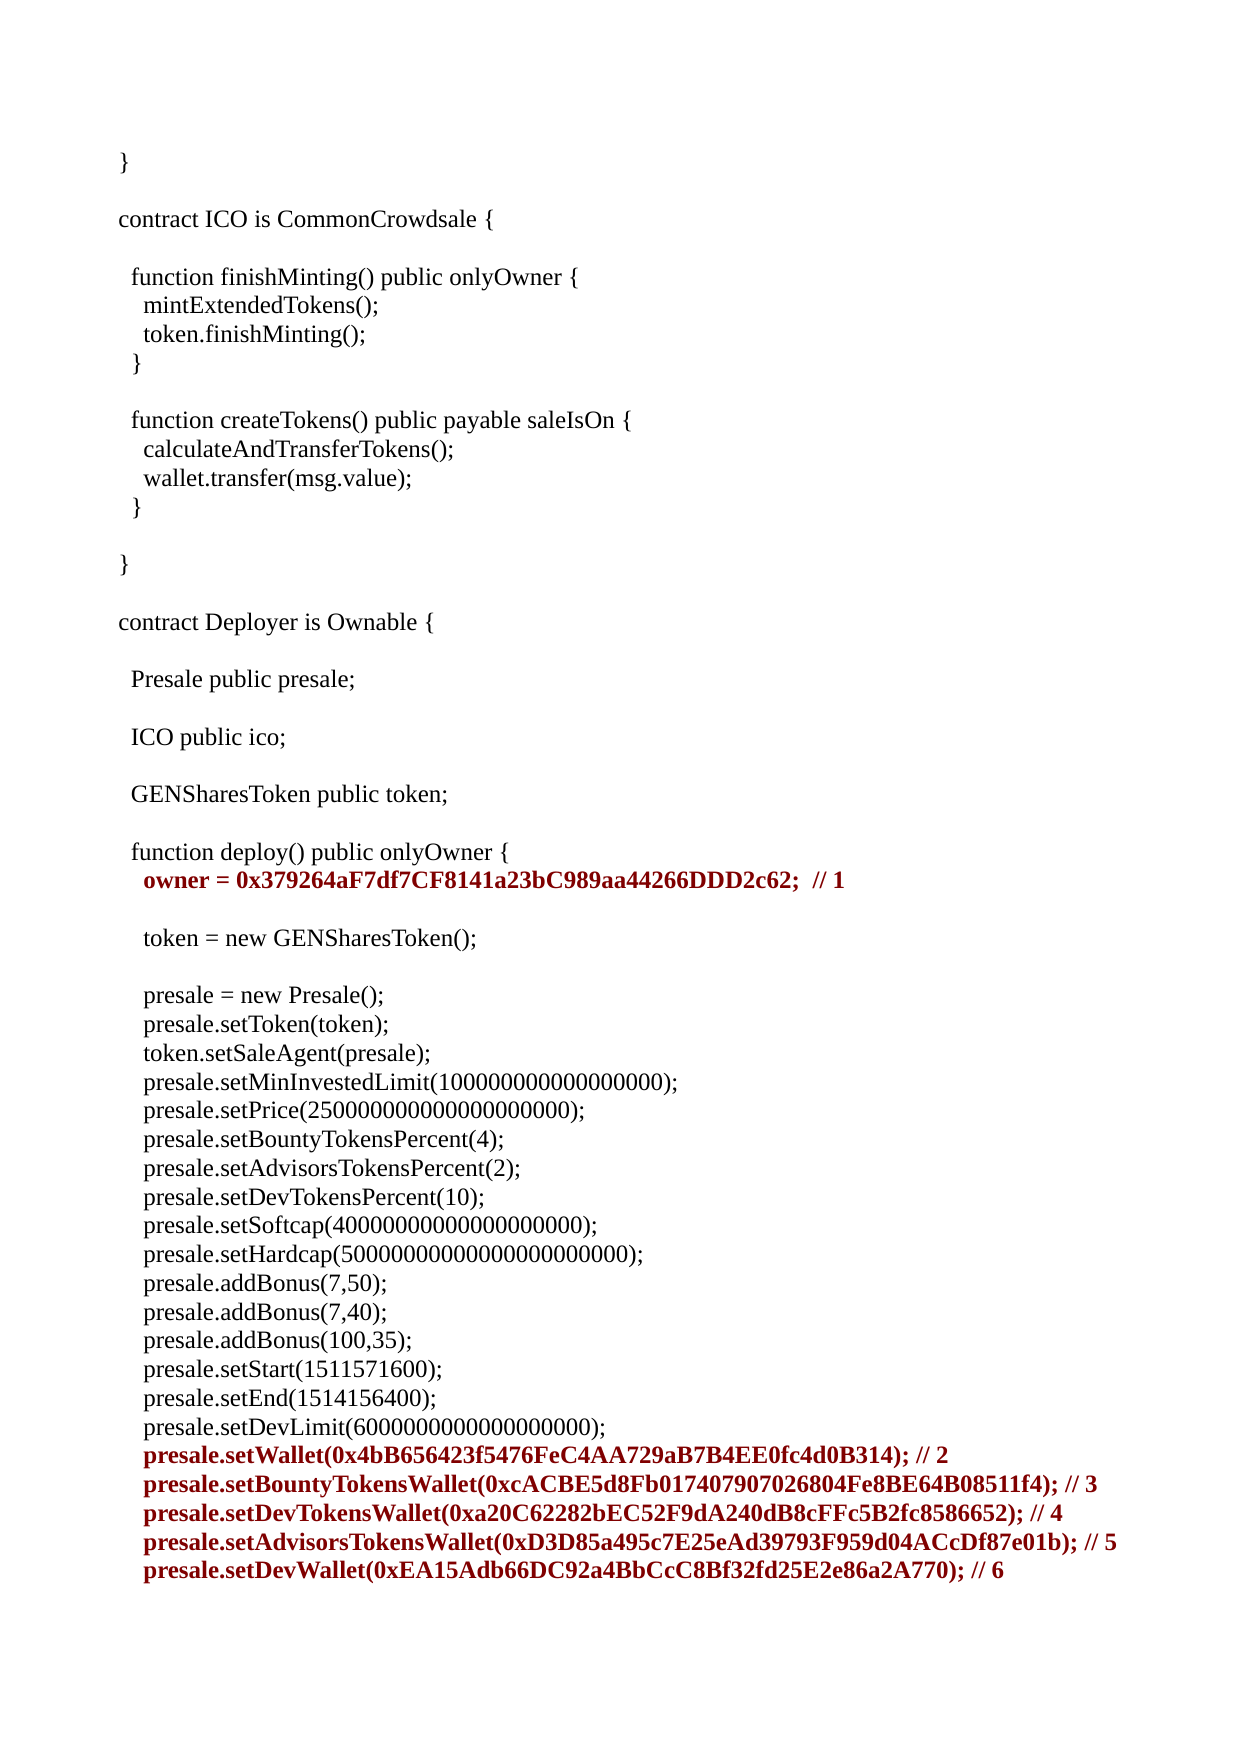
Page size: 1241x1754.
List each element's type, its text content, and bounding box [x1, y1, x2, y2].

text presale.setEnd(1514156400); [118, 1383, 1122, 1412]
text mintExtendedTokens(); [118, 291, 1122, 319]
text presale.addBonus(100,35); [118, 1326, 1122, 1354]
text calculateAndTransferTokens(); [118, 434, 1122, 463]
text presale.setPrice(250000000000000000000); [118, 1096, 1122, 1124]
text presale.setHardcap(50000000000000000000000); [118, 1239, 1122, 1268]
text presale.setAdvisorsTokensWallet(0xD3D85a495c7E25eAd39793F959d04ACcDf87e01b); // 5 [118, 1527, 1122, 1556]
text presale.setSoftcap(40000000000000000000); [118, 1211, 1122, 1239]
text presale.setDevWallet(0xEA15Adb66DC92a4BbCcC8Bf32fd25E2e86a2A770); // 6 [118, 1556, 1122, 1584]
text } [118, 492, 1122, 521]
text presale.setStart(1511571600); [118, 1354, 1122, 1383]
text token.finishMinting(); [118, 319, 1122, 348]
text presale.setAdvisorsTokensPercent(2); [118, 1153, 1122, 1182]
text } [118, 147, 1122, 176]
text presale = new Presale(); [118, 981, 1122, 1009]
text presale.setDevTokensWallet(0xa20C62282bEC52F9dA240dB8cFFc5B2fc8586652); // 4 [118, 1498, 1122, 1527]
text wallet.transfer(msg.value); [118, 463, 1122, 492]
text } [118, 549, 1122, 578]
text presale.addBonus(7,50); [118, 1268, 1122, 1297]
text token.setSaleAgent(presale); [118, 1038, 1122, 1067]
text function deploy() public onlyOwner { [118, 837, 1122, 866]
text presale.setDevLimit(6000000000000000000); [118, 1412, 1122, 1441]
text function finishMinting() public onlyOwner { [118, 262, 1122, 291]
text Presale public presale; [118, 664, 1122, 693]
text presale.setWallet(0x4bB656423f5476FeC4AA729aB7B4EE0fc4d0B314); // 2 [118, 1441, 1122, 1469]
text presale.setMinInvestedLimit(100000000000000000); [118, 1067, 1122, 1096]
text } [118, 348, 1122, 377]
text contract Deployer is Ownable { [118, 607, 1122, 636]
text presale.setBountyTokensPercent(4); [118, 1124, 1122, 1153]
text presale.setToken(token); [118, 1009, 1122, 1038]
text presale.addBonus(7,40); [118, 1297, 1122, 1326]
text ICO public ico; [118, 722, 1122, 751]
text owner = 0x379264aF7df7CF8141a23bC989aa44266DDD2c62; // 1 [118, 866, 1122, 894]
text function createTokens() public payable saleIsOn { [118, 406, 1122, 434]
text presale.setBountyTokensWallet(0xcACBE5d8Fb017407907026804Fe8BE64B08511f4); // 3 [118, 1469, 1122, 1498]
text contract ICO is CommonCrowdsale { [118, 204, 1122, 233]
text presale.setDevTokensPercent(10); [118, 1182, 1122, 1211]
text GENSharesToken public token; [118, 779, 1122, 808]
text token = new GENSharesToken(); [118, 923, 1122, 952]
